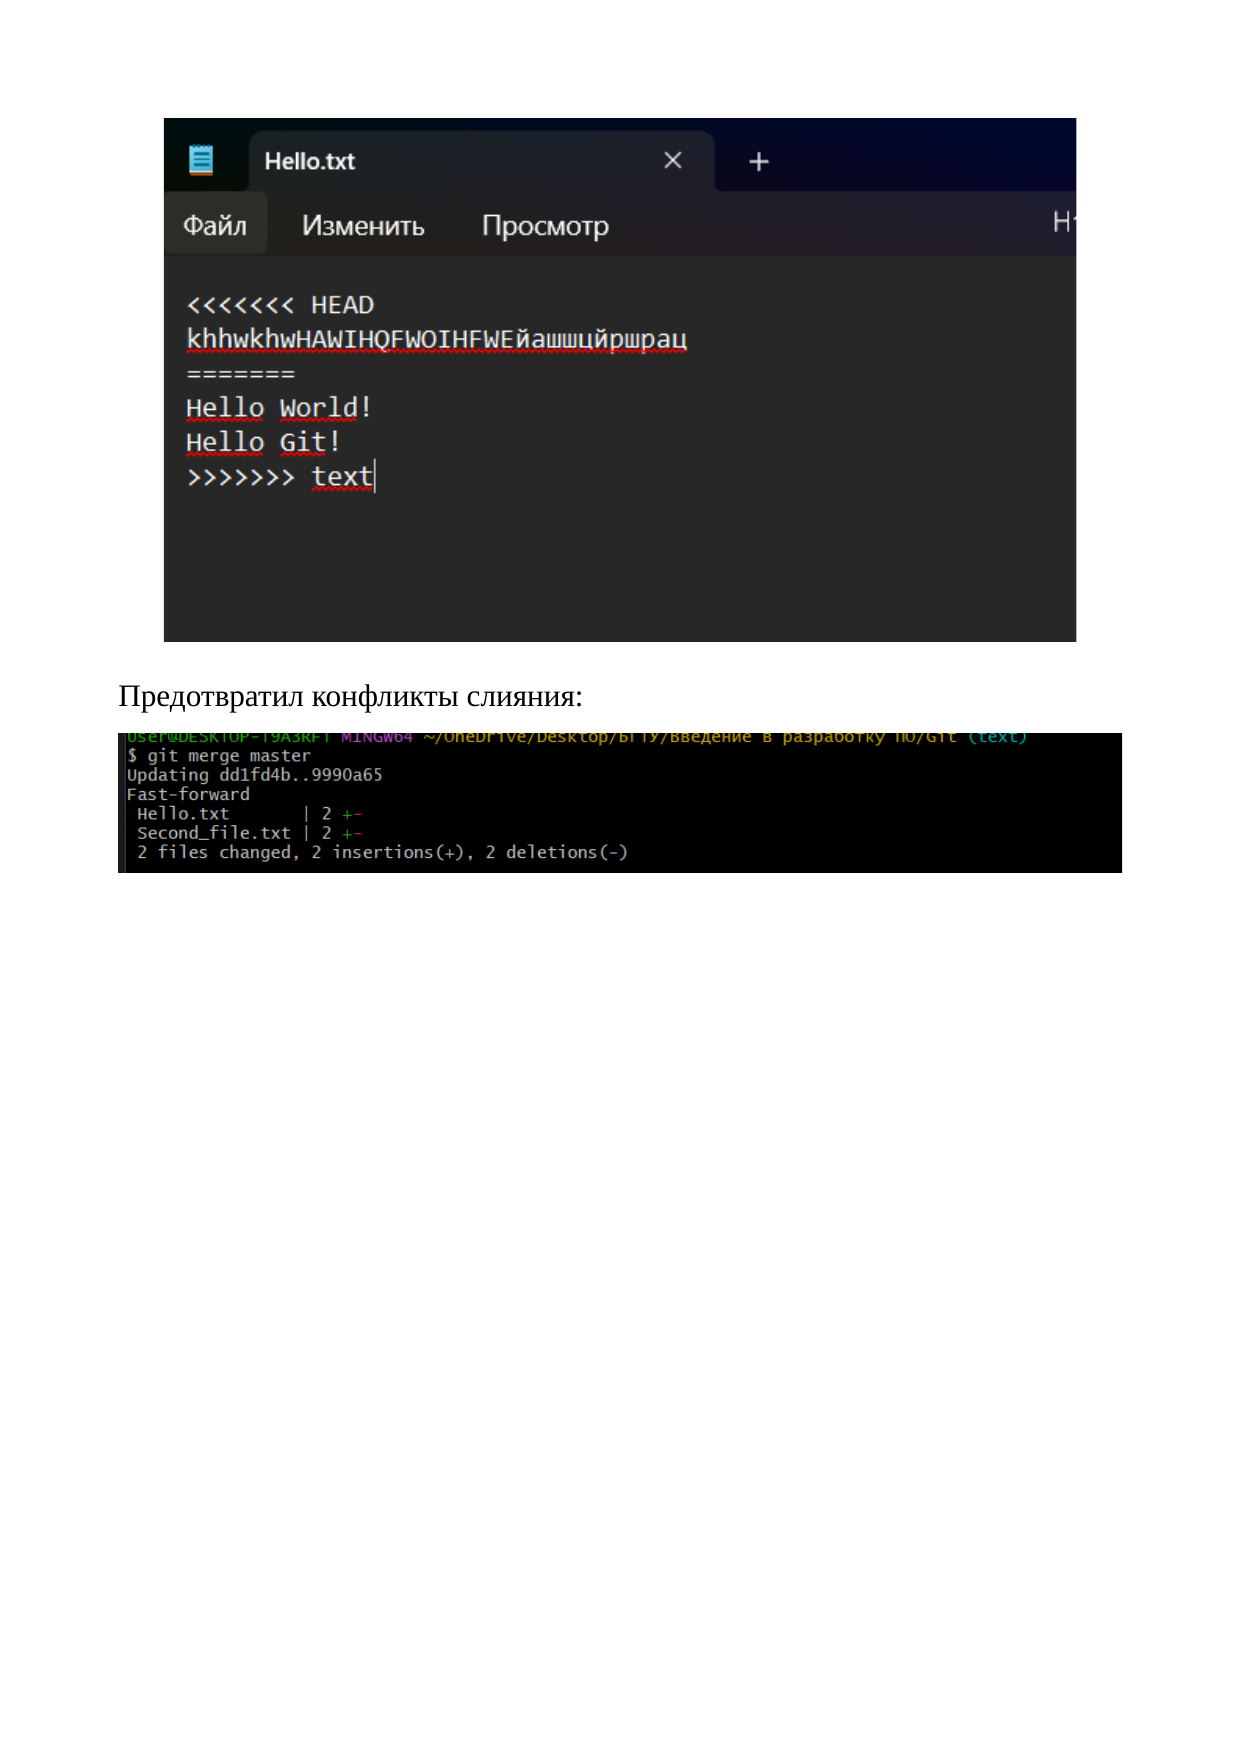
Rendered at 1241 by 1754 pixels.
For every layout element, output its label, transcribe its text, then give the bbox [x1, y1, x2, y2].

text Предотвратил конфликты слияния: [118, 677, 1122, 713]
picture [163, 118, 1077, 642]
picture [118, 733, 1123, 873]
